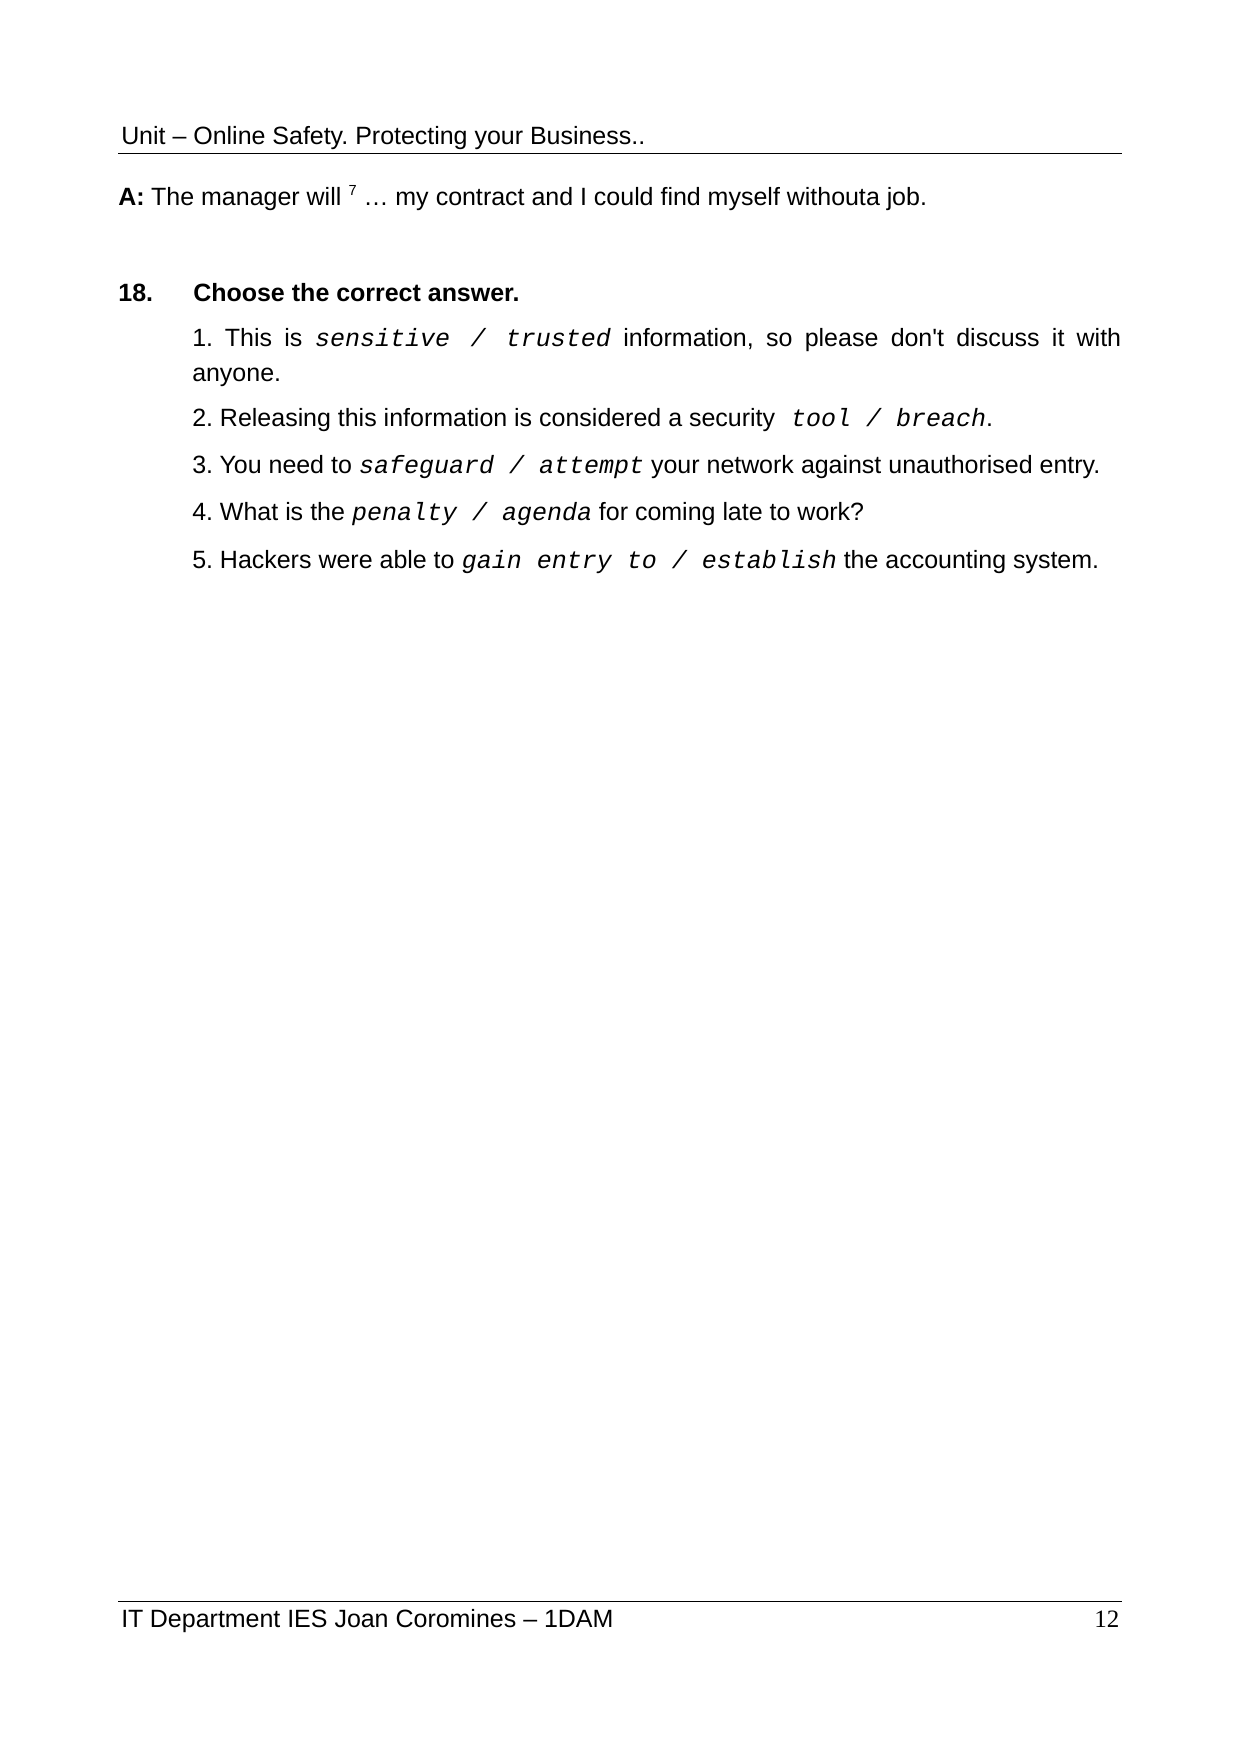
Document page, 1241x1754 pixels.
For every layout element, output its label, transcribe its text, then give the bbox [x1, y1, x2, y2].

list Choose the correct answer. [118, 278, 1122, 307]
text 3. You need to safeguard / attempt your network against unauthorised entry. [192, 450, 1122, 481]
text 4. What is the penalty / agenda for coming late to work? [192, 497, 1122, 528]
text A: The manager will 7 … my contract and I could find myself withouta job. [118, 182, 1122, 211]
text 1. This is sensitive / trusted information, so please don't discuss it with anyone. [192, 323, 1122, 387]
text 2. Releasing this information is considered a security tool / breach. [192, 403, 1122, 434]
text 5. Hackers were able to gain entry to / establish the accounting system. [192, 545, 1122, 576]
